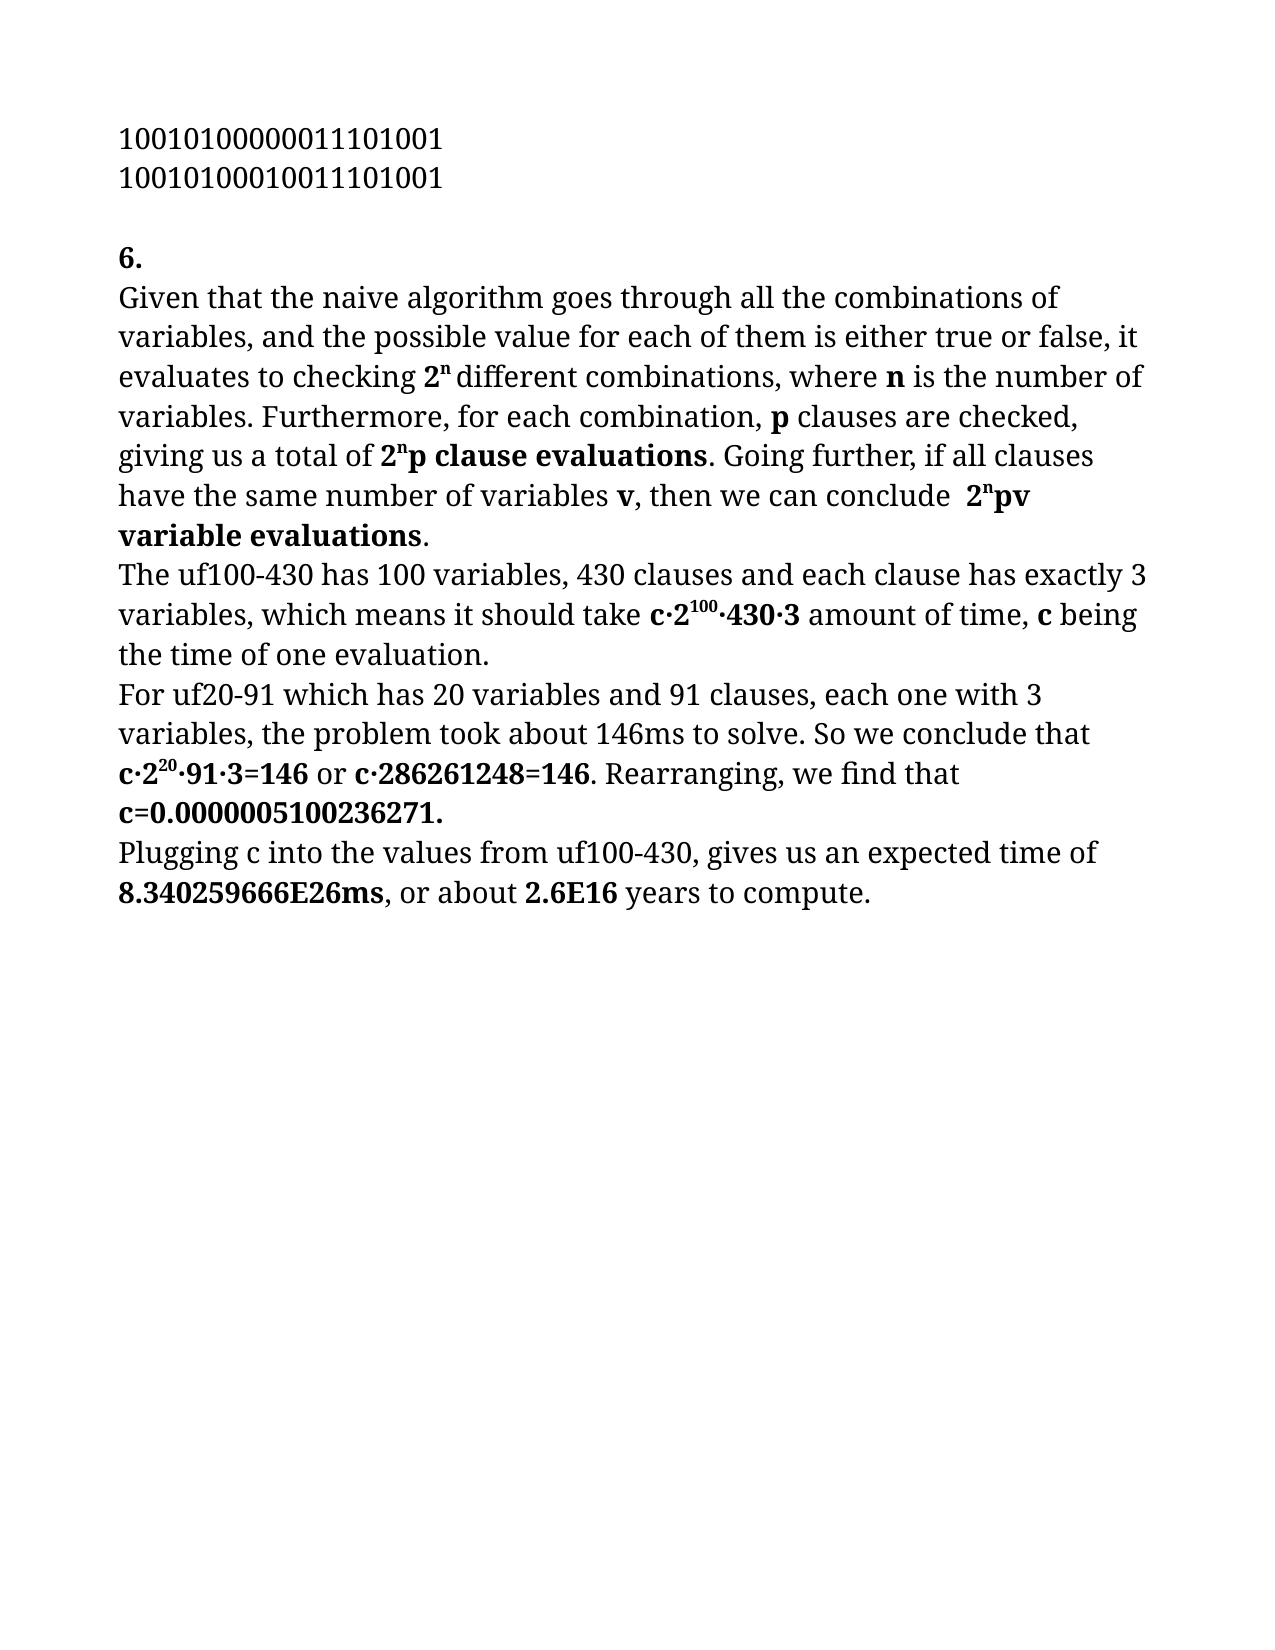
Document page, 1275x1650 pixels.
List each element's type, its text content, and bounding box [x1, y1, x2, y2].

text 10010100010011101001 [118, 158, 1157, 197]
text Plugging c into the values from uf100-430, gives us an expected time of 8.340259666E26ms, or about 2.6E16 years to compute. [118, 832, 1157, 912]
text The uf100-430 has 100 variables, 430 clauses and each clause has exactly 3 variables, which means it should take c·2100·430·3 amount of time, c being the time of one evaluation. [118, 555, 1157, 674]
text 10010100000011101001 [118, 118, 1157, 158]
text Given that the naive algorithm goes through all the combinations of variables, and the possible value for each of them is either true or false, it evaluates to checking 2n different combinations, where n is the number of variables. Furthermore, for each combination, p clauses are checked, giving us a total of 2np clause evaluations. Going further, if all clauses have the same number of variables v, then we can conclude 2npv variable evaluations. [118, 277, 1157, 555]
text For uf20-91 which has 20 variables and 91 clauses, each one with 3 variables, the problem took about 146ms to solve. So we conclude that c·220·91·3=146 or c·286261248=146. Rearranging, we find that c=0.0000005100236271. [118, 674, 1157, 832]
text 6. [118, 237, 1157, 277]
